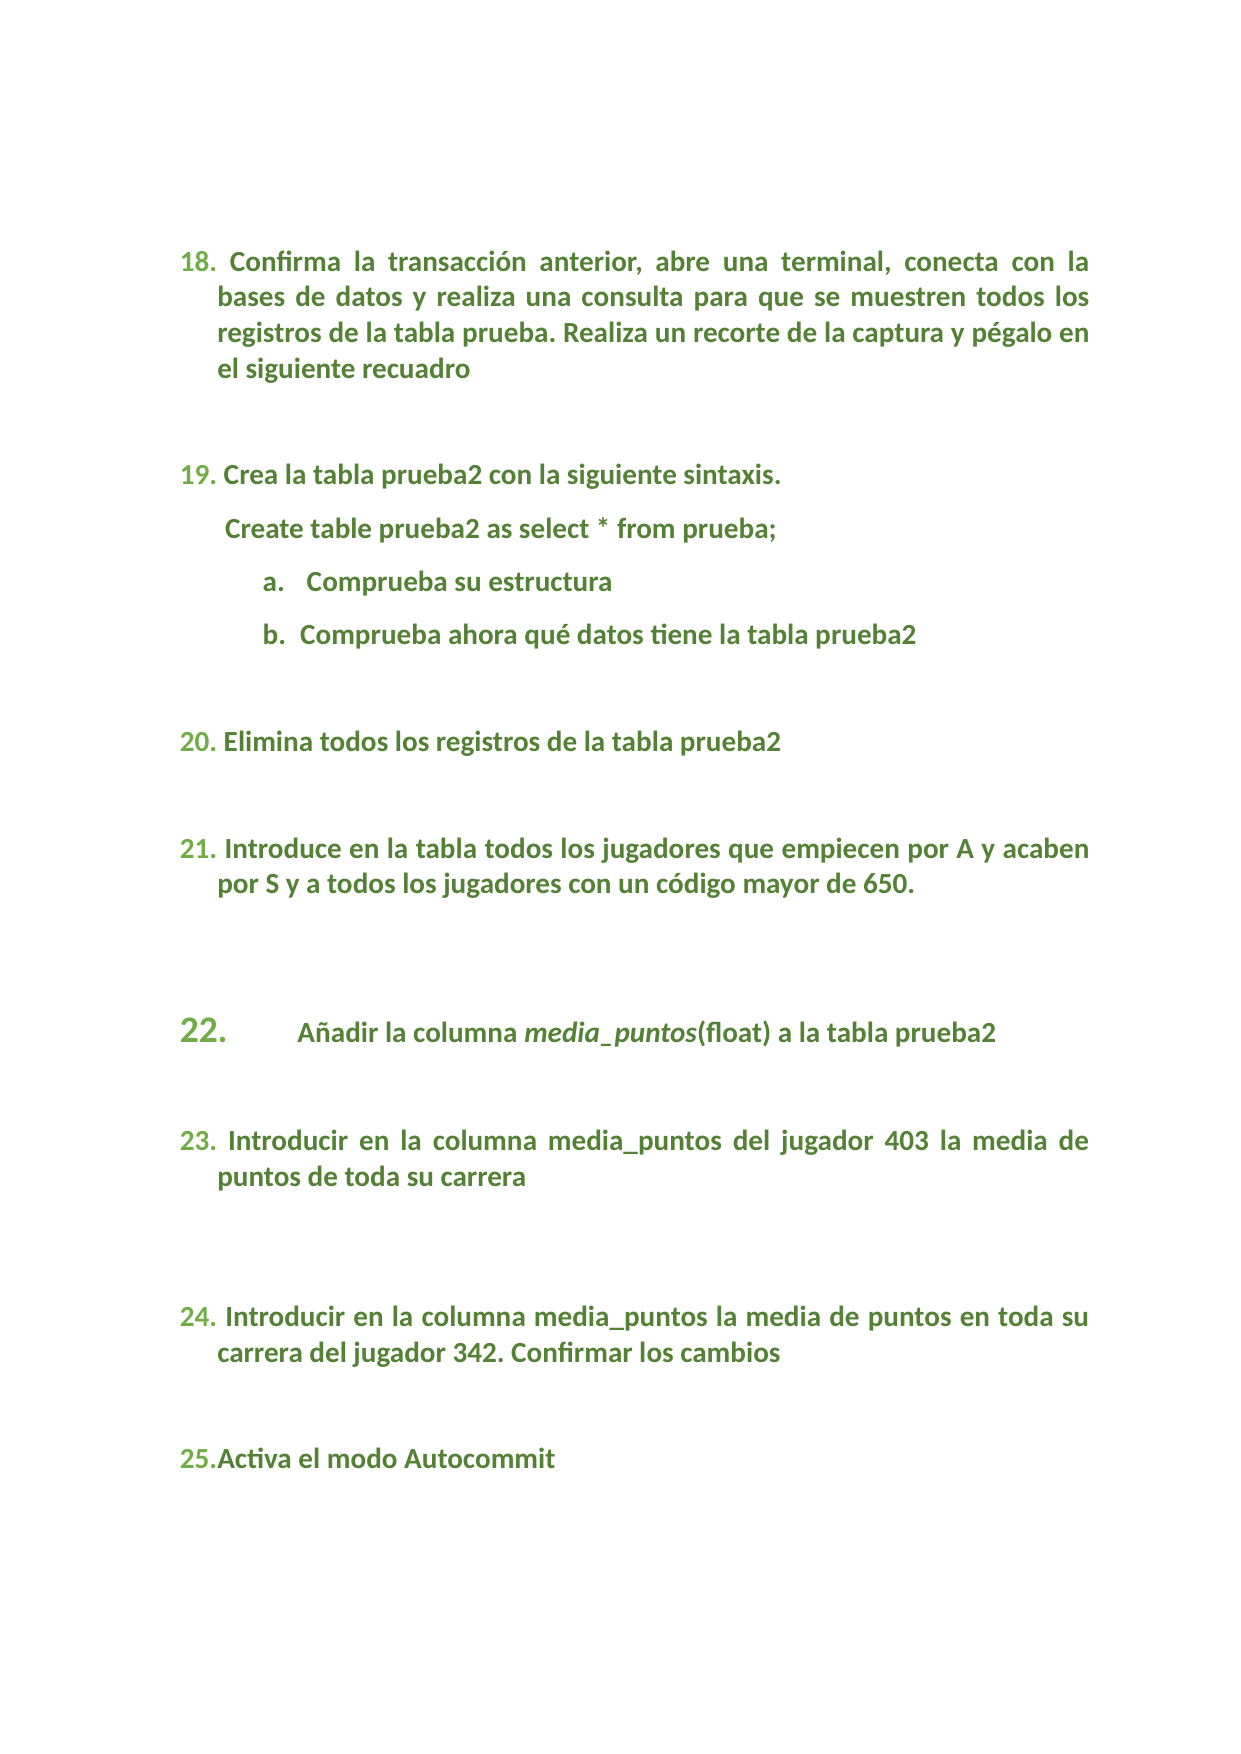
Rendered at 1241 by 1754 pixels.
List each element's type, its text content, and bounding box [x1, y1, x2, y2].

list Introducir en la columna media_puntos del jugador 403 la media de puntos de toda su carrera [179, 1122, 1090, 1194]
text Create table prueba2 as select * from prueba; [225, 510, 1090, 545]
list Crea la tabla prueba2 con la siguiente sintaxis. [179, 456, 1090, 492]
list Comprueba su estructura [262, 563, 1090, 599]
list Introducir en la columna media_puntos la media de puntos en toda su carrera del jugador 342. Confirmar los cambios [179, 1298, 1090, 1369]
list Comprueba ahora qué datos tiene la tabla prueba2 [262, 616, 1090, 652]
list Añadir la columna media_puntos(float) a la tabla prueba2 [179, 1006, 1090, 1051]
list Introduce en la tabla todos los jugadores que empiecen por A y acaben por S y a todos los jugadores con un código mayor de 650. [179, 830, 1090, 901]
list Activa el modo Autocommit [179, 1441, 1090, 1476]
list Elimina todos los registros de la tabla prueba2 [179, 723, 1090, 759]
list Confirma la transacción anterior, abre una terminal, conecta con la bases de datos y realiza una consulta para que se muestren todos los registros de la tabla prueba. Realiza un recorte de la captura y pégalo en el siguiente recuadro [179, 243, 1090, 385]
